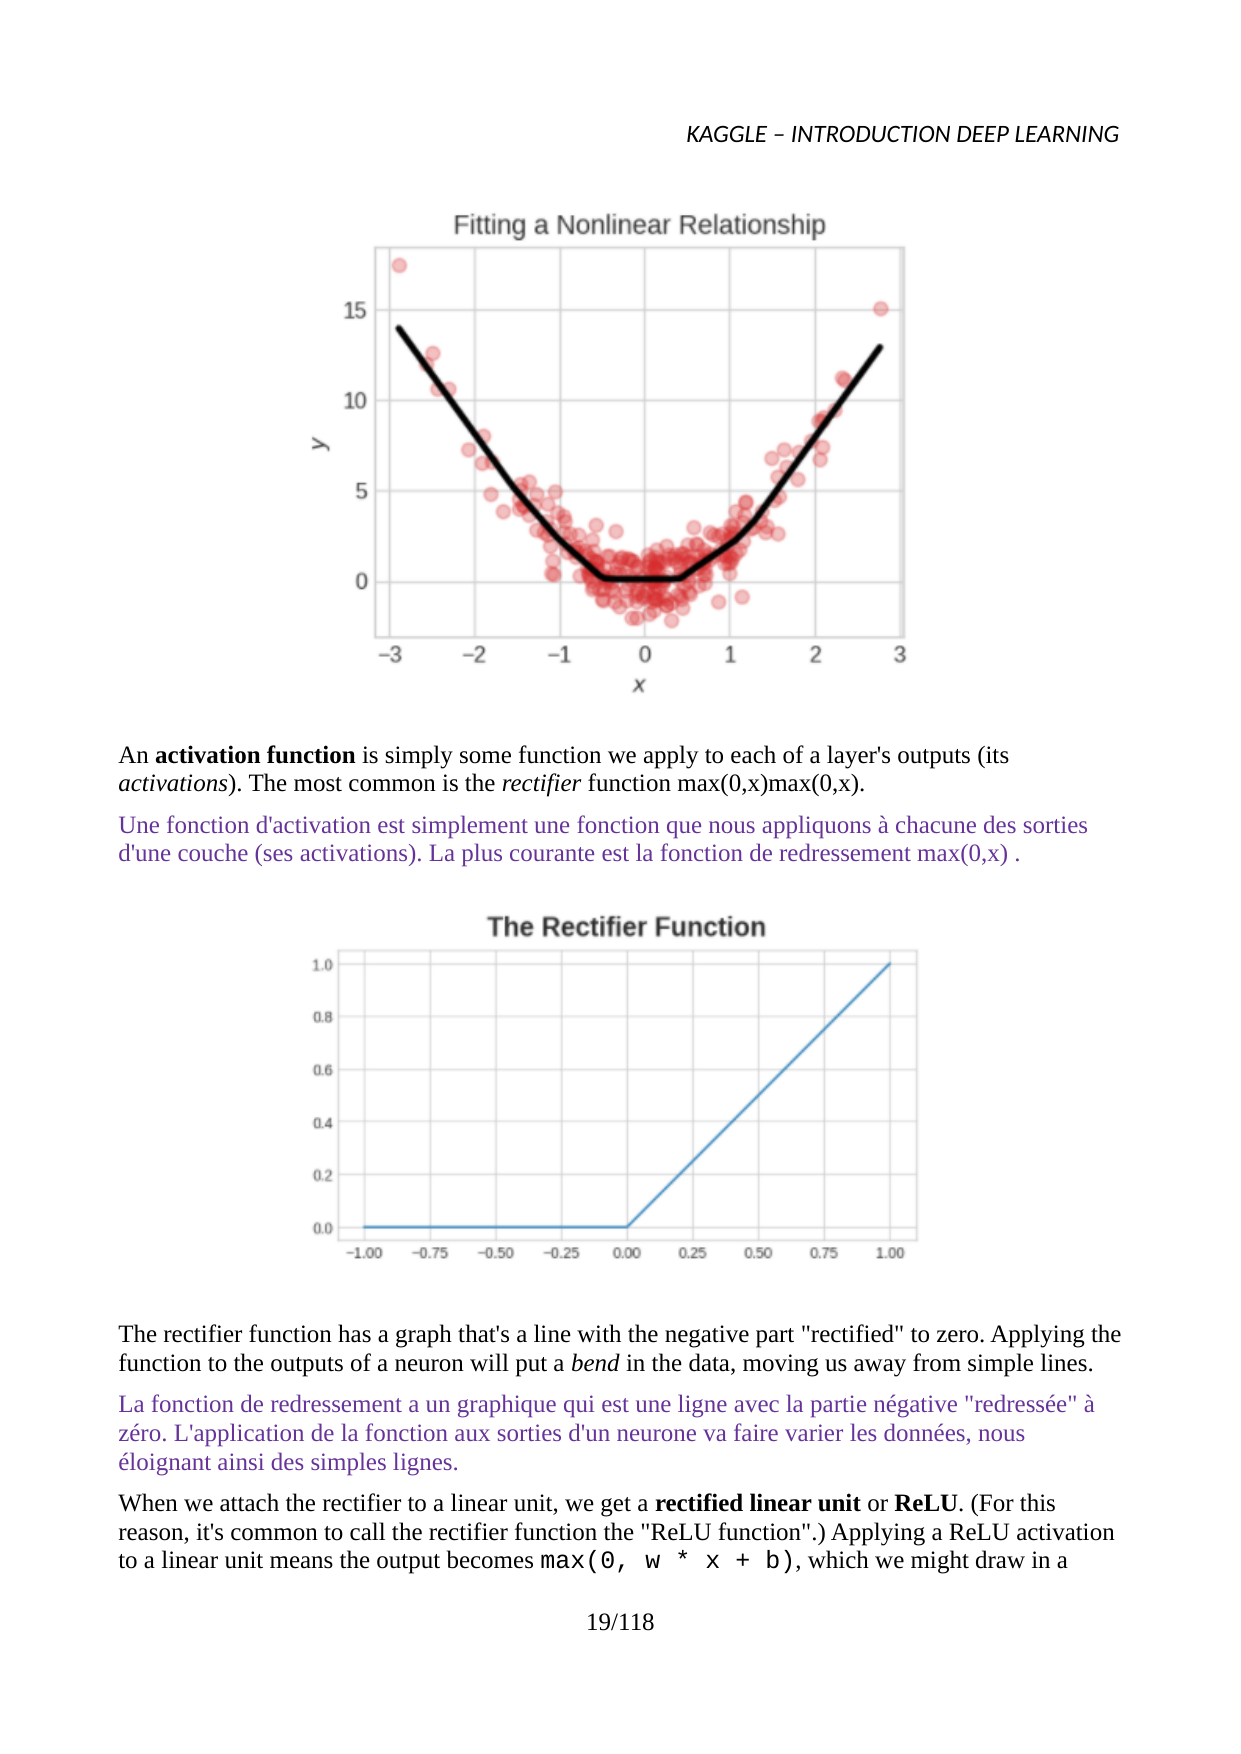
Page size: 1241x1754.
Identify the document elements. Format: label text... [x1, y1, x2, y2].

text The rectifier function has a graph that's a line with the negative part "rectified" to zero. Applying the function to the outputs of a neuron will put a bend in the data, moving us away from simple lines. [118, 1319, 1122, 1377]
text An activation function is simply some function we apply to each of a layer's outputs (its activations). The most common is the rectifier function max(0,x)max(0,x). [118, 740, 1122, 797]
text Une fonction d'activation est simplement une fonction que nous appliquons à chacune des sorties d'une couche (ses activations). La plus courante est la fonction de redressement max(0,x) . [118, 810, 1122, 867]
picture [291, 879, 949, 1279]
picture [303, 178, 937, 699]
text La fonction de redressement a un graphique qui est une ligne avec la partie négative "redressée" à zéro. L'application de la fonction aux sorties d'un neurone va faire varier les données, nous éloignant ainsi des simples lignes. [118, 1389, 1122, 1476]
text When we attach the rectifier to a linear unit, we get a rectified linear unit or ReLU. (For this reason, it's common to call the rectifier function the "ReLU function".) Applying a ReLU activation to a linear unit means the output becomes max(0, w * x + b), which we might draw in a [118, 1488, 1122, 1576]
